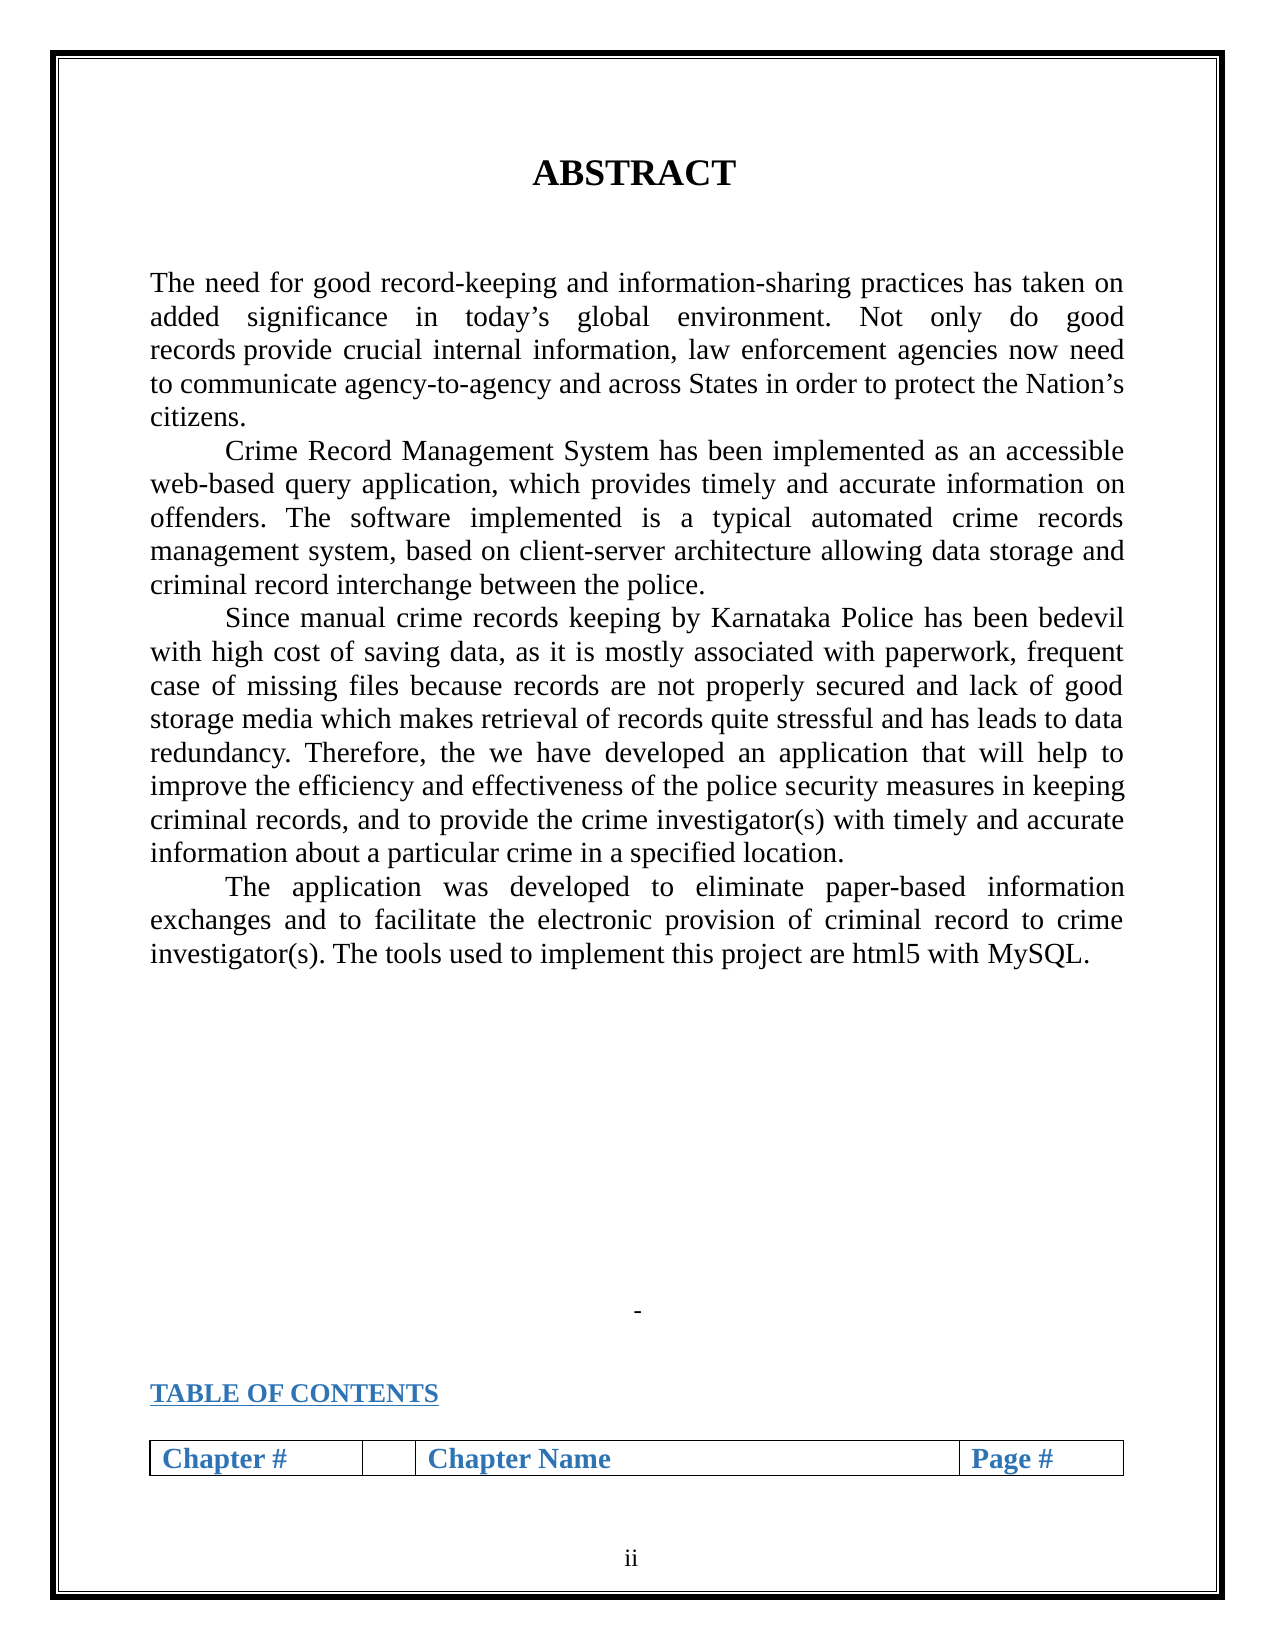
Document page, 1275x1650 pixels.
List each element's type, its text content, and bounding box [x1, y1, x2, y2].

text ABSTRACT [150, 150, 1118, 193]
table_header Page # [960, 1441, 1123, 1474]
text Crime Record Management System has been implemented as an accessible web-based query application, which provides timely and accurate information on offenders. The software implemented is a typical automated crime records management system, based on client-server architecture allowing data storage and criminal record interchange between the police. [150, 433, 1125, 601]
text The application was developed to eliminate paper-based information exchanges and to facilitate the electronic provision of criminal record to crime investigator(s). The tools used to implement this project are html5 with MySQL. [150, 869, 1125, 969]
text The need for good record-keeping and information-sharing practices has taken on added significance in today’s global environment. Not only do good records provide crucial internal information, law enforcement agencies now need to communicate agency-to-agency and across States in order to protect the Nation’s citizens. [150, 265, 1125, 433]
text TABLE OF CONTENTS [150, 1378, 1125, 1409]
text - [150, 1295, 1125, 1323]
text Since manual crime records keeping by Karnataka Police has been bedevil with high cost of saving data, as it is mostly associated with paperwork, frequent case of missing files because records are not properly secured and lack of good storage media which makes retrieval of records quite stressful and has leads to data redundancy. Therefore, the we have developed an application that will help to improve the efficiency and effectiveness of the police security measures in keeping criminal records, and to provide the crime investigator(s) with timely and accurate information about a particular crime in a specified location. [150, 601, 1125, 869]
table_header Chapter Name [416, 1441, 959, 1474]
table_header [363, 1441, 415, 1474]
table_header Chapter # [151, 1441, 362, 1474]
